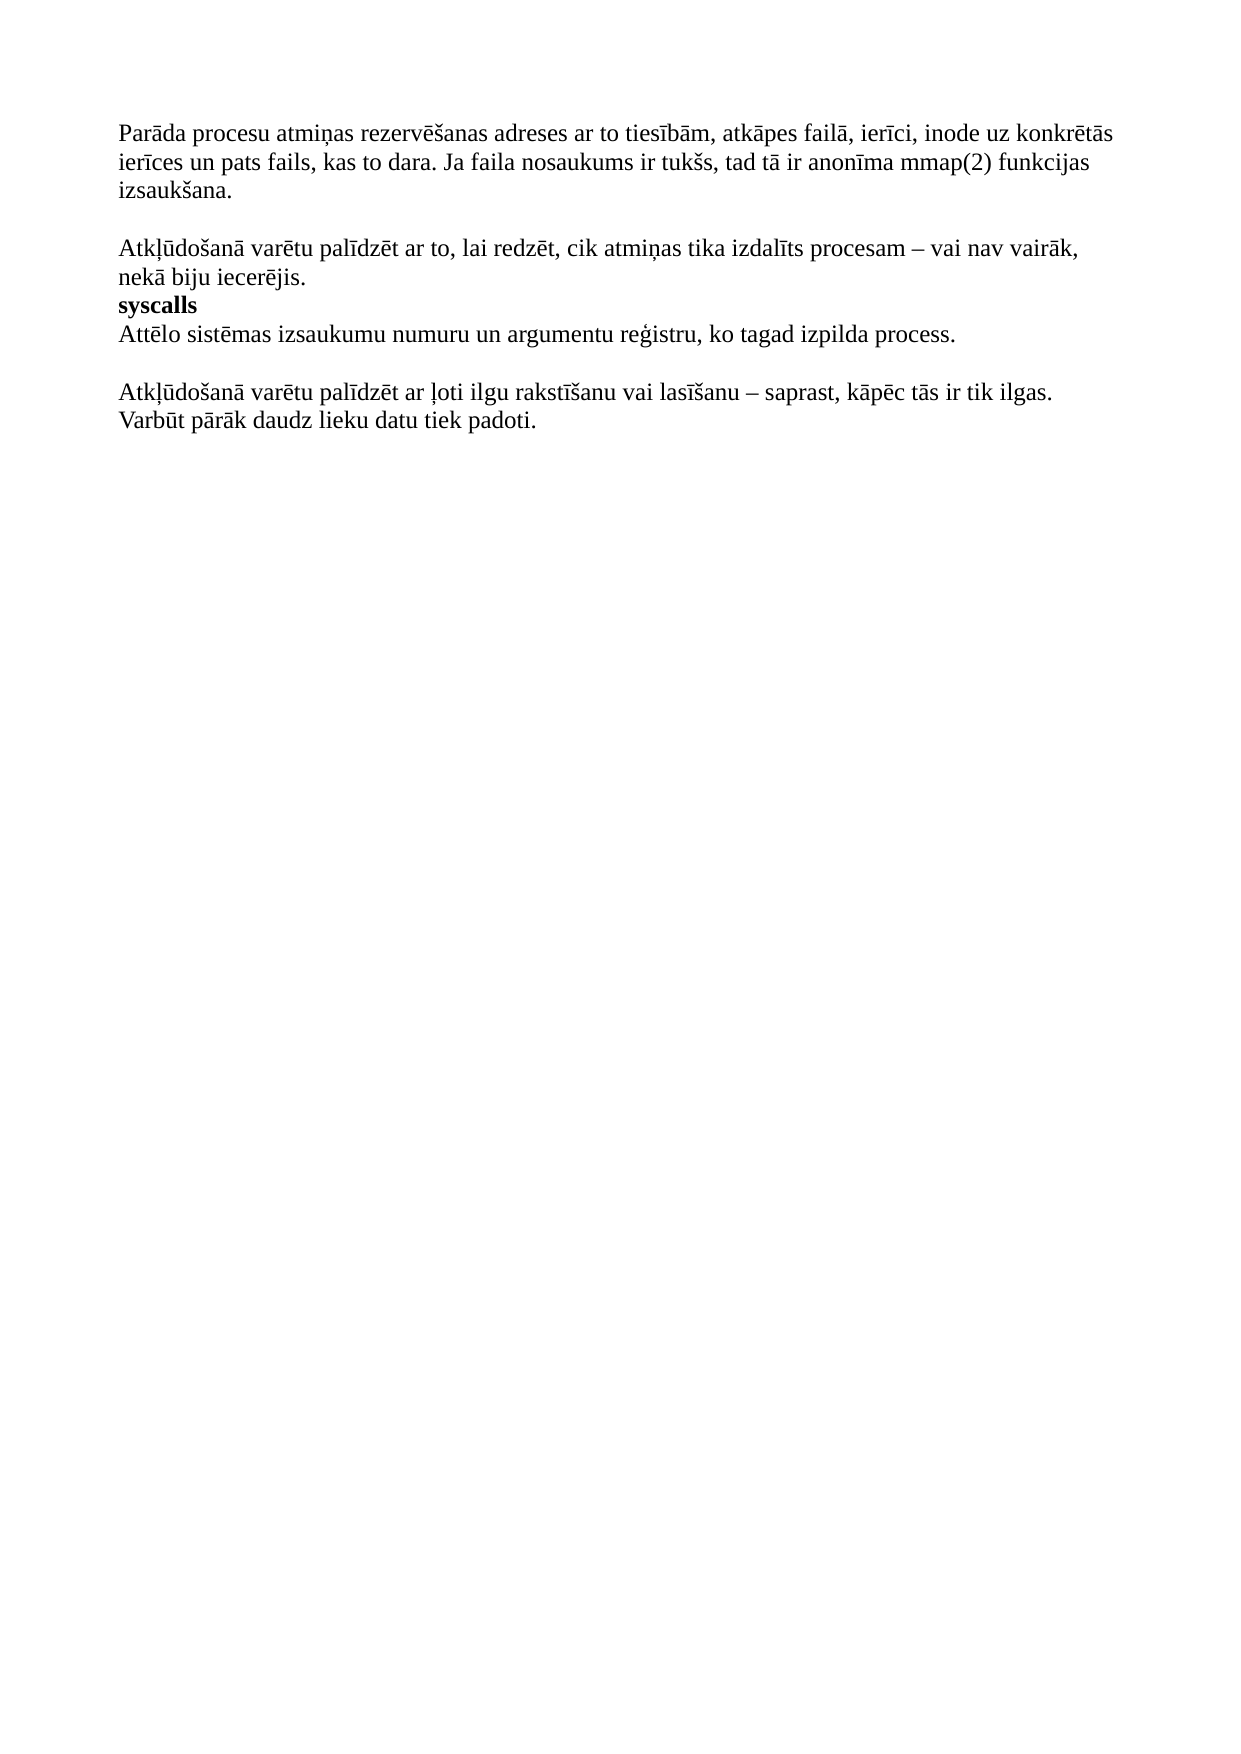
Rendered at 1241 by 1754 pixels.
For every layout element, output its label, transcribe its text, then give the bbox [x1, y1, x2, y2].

text Atkļūdošanā varētu palīdzēt ar ļoti ilgu rakstīšanu vai lasīšanu – saprast, kāpēc tās ir tik ilgas. Varbūt pārāk daudz lieku datu tiek padoti. [118, 377, 1122, 434]
text Attēlo sistēmas izsaukumu numuru un argumentu reģistru, ko tagad izpilda process. [118, 319, 1122, 348]
text Atkļūdošanā varētu palīdzēt ar to, lai redzēt, cik atmiņas tika izdalīts procesam – vai nav vairāk, nekā biju iecerējis. [118, 233, 1122, 291]
text syscalls [118, 291, 1122, 319]
text Parāda procesu atmiņas rezervēšanas adreses ar to tiesībām, atkāpes failā, ierīci, inode uz konkrētās ierīces un pats fails, kas to dara. Ja faila nosaukums ir tukšs, tad tā ir anonīma mmap(2) funkcijas izsaukšana. [118, 118, 1122, 204]
